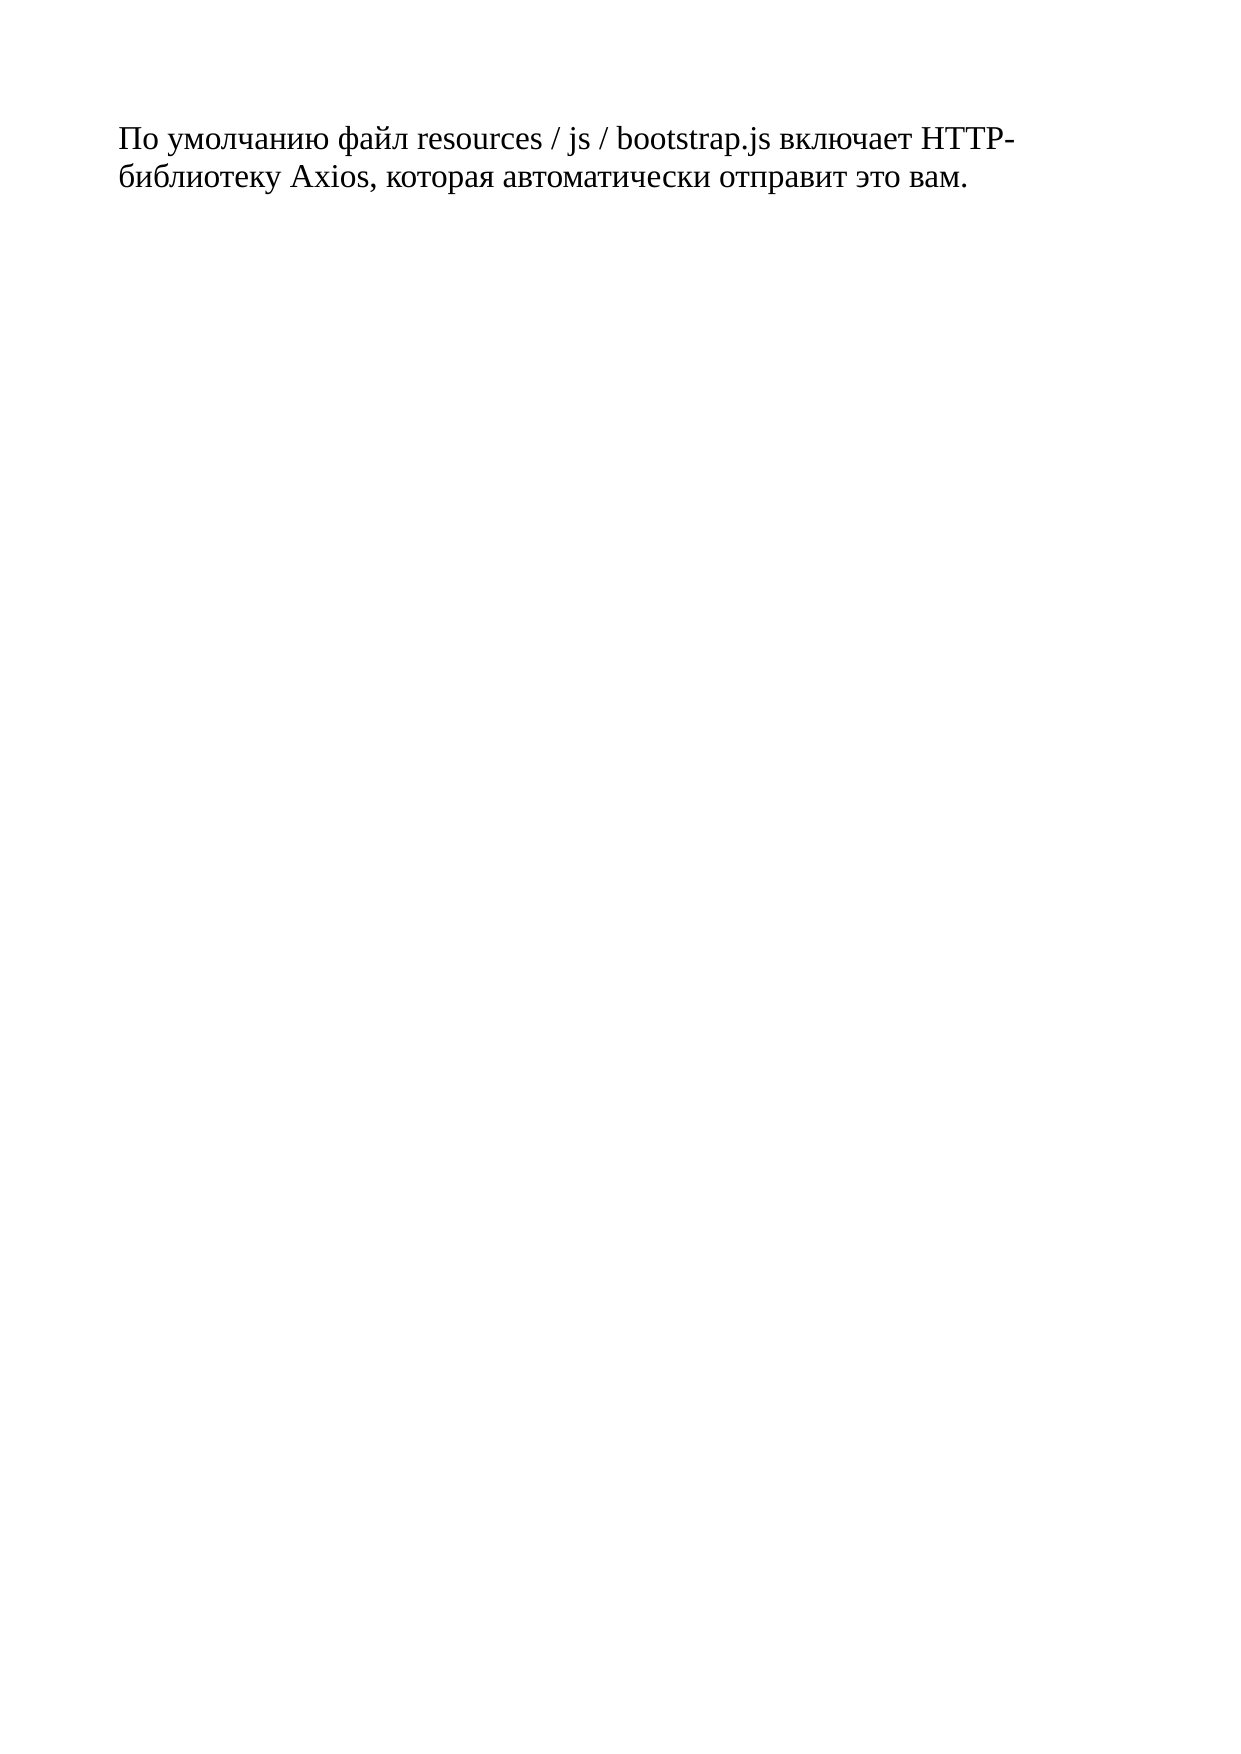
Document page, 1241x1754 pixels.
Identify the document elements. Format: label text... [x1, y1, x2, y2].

text По умолчанию файл resources / js / bootstrap.js включает HTTP-библиотеку Axios, которая автоматически отправит это вам. [118, 118, 1122, 195]
